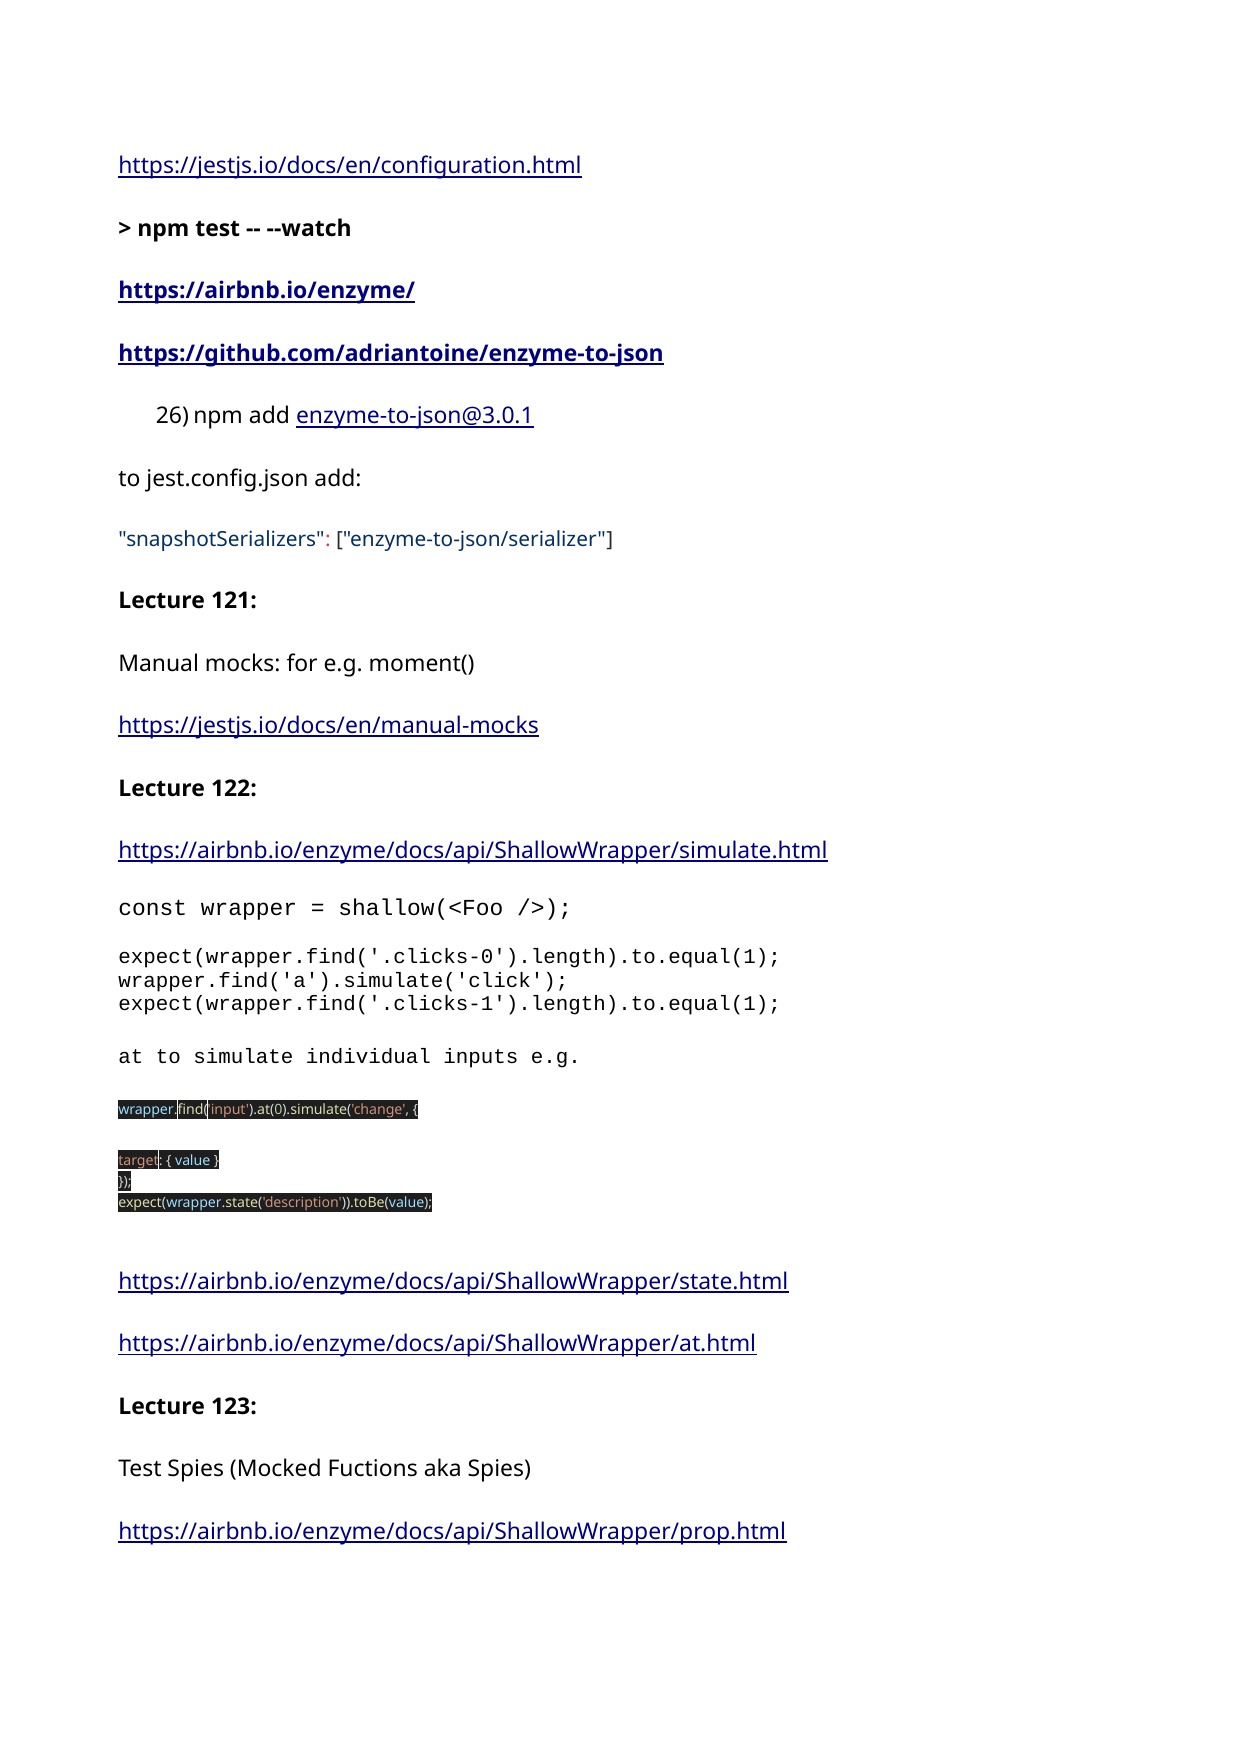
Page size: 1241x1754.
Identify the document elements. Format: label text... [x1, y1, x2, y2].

text at to simulate individual inputs e.g. [118, 1047, 1122, 1070]
text https://airbnb.io/enzyme/docs/api/ShallowWrapper/simulate.html [118, 834, 1122, 865]
text expect(wrapper.find('.clicks-1').length).to.equal(1); [118, 993, 1122, 1017]
text Lecture 122: [118, 772, 1122, 803]
text https://github.com/adriantoine/enzyme-to-json [118, 337, 1122, 368]
text const wrapper = shallow(<Foo />); [118, 897, 1122, 922]
text https://airbnb.io/enzyme/docs/api/ShallowWrapper/state.html [118, 1265, 1122, 1296]
text wrapper.find('input').at(0).simulate('change', { [118, 1100, 1122, 1119]
text > npm test -- --watch [118, 212, 1122, 243]
text to jest.config.json add: [118, 462, 1122, 493]
text https://jestjs.io/docs/en/configuration.html [118, 149, 1122, 181]
text expect(wrapper.state('description')).toBe(value); [118, 1191, 1122, 1212]
text Test Spies (Mocked Fuctions aka Spies) [118, 1452, 1122, 1484]
text }); [118, 1169, 1122, 1191]
text "snapshotSerializers": ["enzyme-to-json/serializer"] [118, 524, 1122, 553]
text wrapper.find('a').simulate('click'); [118, 970, 1122, 993]
list npm add enzyme-to-json@3.0.1 [156, 399, 1122, 431]
text Lecture 123: [118, 1390, 1122, 1421]
text target: { value } [118, 1148, 1122, 1169]
text Lecture 121: [118, 584, 1122, 615]
text https://airbnb.io/enzyme/docs/api/ShallowWrapper/prop.html [118, 1515, 1122, 1546]
text Manual mocks: for e.g. moment() [118, 647, 1122, 678]
text expect(wrapper.find('.clicks-0').length).to.equal(1); [118, 946, 1122, 970]
text https://airbnb.io/enzyme/ [118, 274, 1122, 306]
text https://jestjs.io/docs/en/manual-mocks [118, 709, 1122, 740]
text https://airbnb.io/enzyme/docs/api/ShallowWrapper/at.html [118, 1327, 1122, 1359]
